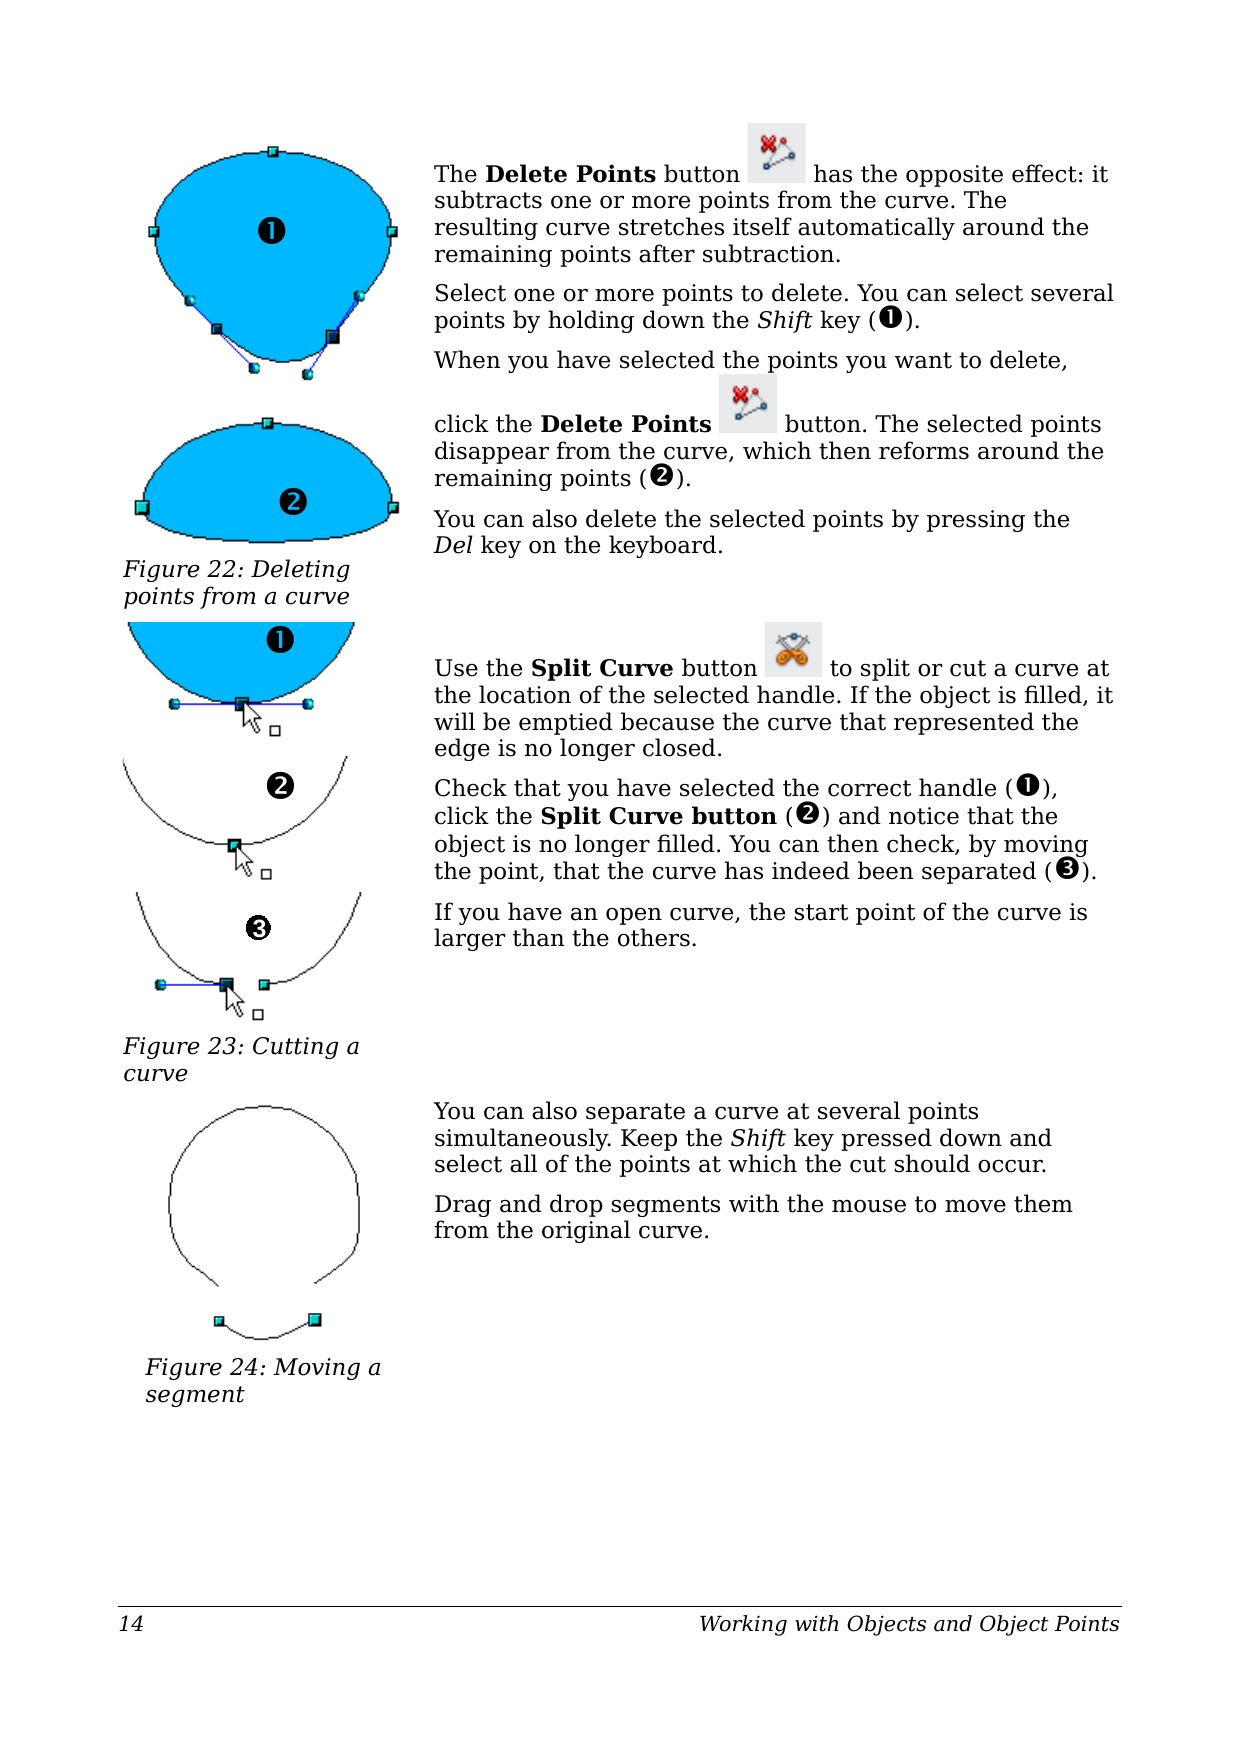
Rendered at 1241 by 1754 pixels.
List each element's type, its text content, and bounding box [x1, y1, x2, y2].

table_cell [117, 1093, 428, 1354]
table_cell Use the Split Curve button to split or cut a curve at the location of the selected handle. If the object is filled, it will be emptied because the curve that represented the edge is no longer closed. Check that you have selected the correct handle (➊), click the Split Curve button (➋) and notice that the object is no longer filled. You can then check, by moving the point, that the curve has indeed been separated (➌). If you have an open curve, the start point of the curve is larger than the others. [428, 616, 1122, 1092]
picture [764, 622, 823, 677]
picture [128, 407, 401, 557]
picture [122, 622, 370, 1034]
table_header [117, 118, 428, 401]
table_cell [117, 401, 428, 616]
picture [122, 123, 420, 396]
picture [719, 374, 778, 433]
table_cell [117, 1355, 428, 1427]
table_cell You can also separate a curve at several points simultaneously. Keep the Shift key pressed down and select all of the points at which the cut should occur. Drag and drop segments with the mouse to move them from the original curve. [428, 1093, 1122, 1427]
table_cell [117, 616, 428, 1092]
picture [747, 123, 806, 183]
picture [145, 1098, 385, 1355]
table_cell The Delete Points button has the opposite effect: it subtracts one or more points from the curve. The resulting curve stretches itself automatically around the remaining points after subtraction. Select one or more points to delete. You can select several points by holding down the Shift key (➊). When you have selected the points you want to delete, click the Delete Points button. The selected points disappear from the curve, which then reforms around the remaining points (➋). You can also delete the selected points by pressing the Del key on the keyboard. [428, 118, 1122, 616]
